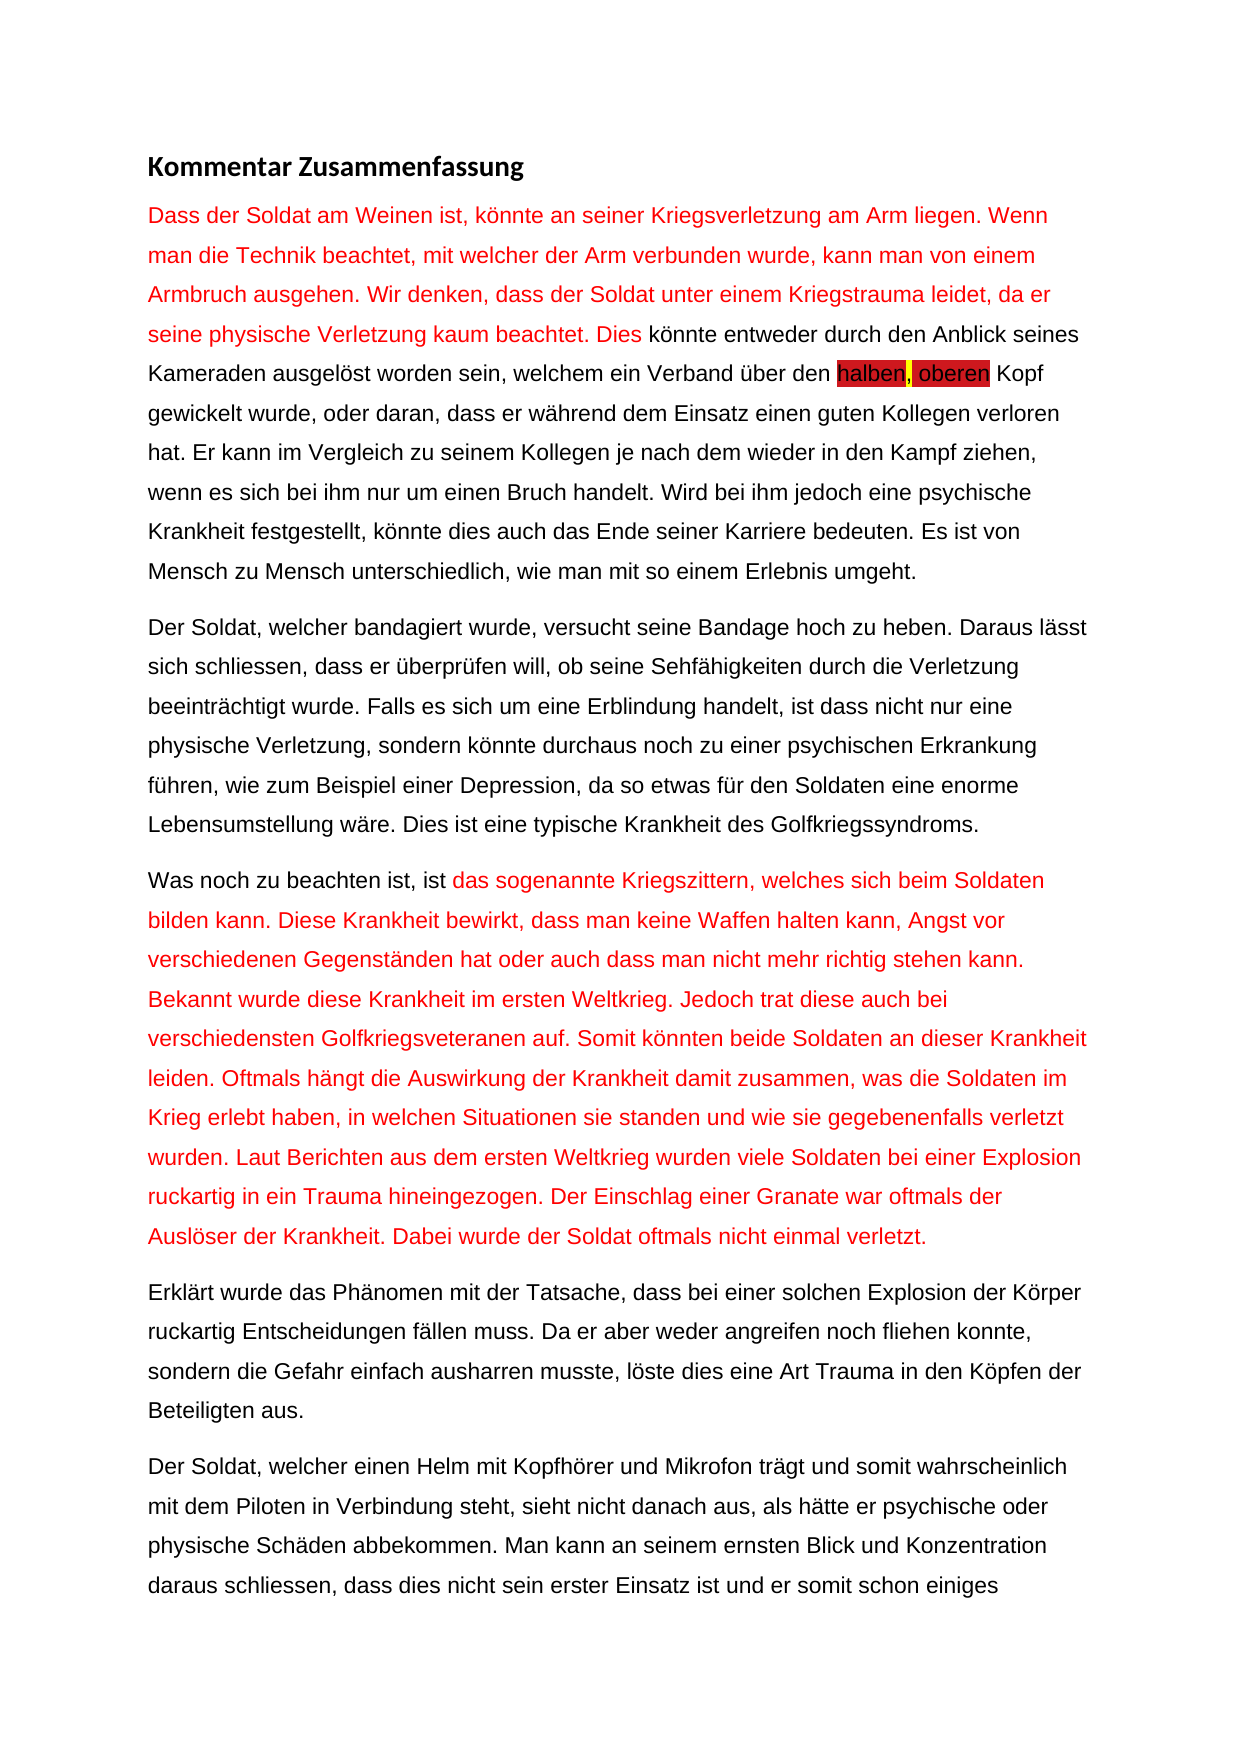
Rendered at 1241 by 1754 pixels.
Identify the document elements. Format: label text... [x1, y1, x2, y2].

text Erklärt wurde das Phänomen mit der Tatsache, dass bei einer solchen Explosion der Körper ruckartig Entscheidungen fällen muss. Da er aber weder angreifen noch fliehen konnte, sondern die Gefahr einfach ausharren musste, löste dies eine Art Trauma in den Köpfen der Beteiligten aus. [148, 1279, 1093, 1423]
text Der Soldat, welcher bandagiert wurde, versucht seine Bandage hoch zu heben. Daraus lässt sich schliessen, dass er überprüfen will, ob seine Sehfähigkeiten durch die Verletzung beeinträchtigt wurde. Falls es sich um eine Erblindung handelt, ist dass nicht nur eine physische Verletzung, sondern könnte durchaus noch zu einer psychischen Erkrankung führen, wie zum Beispiel einer Depression, da so etwas für den Soldaten eine enorme Lebensumstellung wäre. Dies ist eine typische Krankheit des Golfkriegssyndroms. [148, 614, 1093, 837]
text Der Soldat, welcher einen Helm mit Kopfhörer und Mikrofon trägt und somit wahrscheinlich mit dem Piloten in Verbindung steht, sieht nicht danach aus, als hätte er psychische oder physische Schäden abbekommen. Man kann an seinem ernsten Blick und Konzentration daraus schliessen, dass dies nicht sein erster Einsatz ist und er somit schon einiges [148, 1453, 1093, 1598]
text Was noch zu beachten ist, ist das sogenannte Kriegszittern, welches sich beim Soldaten bilden kann. Diese Krankheit bewirkt, dass man keine Waffen halten kann, Angst vor verschiedenen Gegenständen hat oder auch dass man nicht mehr richtig stehen kann. Bekannt wurde diese Krankheit im ersten Weltkrieg. Jedoch trat diese auch bei verschiedensten Golfkriegsveteranen auf. Somit könnten beide Soldaten an dieser Krankheit leiden. Oftmals hängt die Auswirkung der Krankheit damit zusammen, was die Soldaten im Krieg erlebt haben, in welchen Situationen sie standen und wie sie gegebenenfalls verletzt wurden. Laut Berichten aus dem ersten Weltkrieg wurden viele Soldaten bei einer Explosion ruckartig in ein Trauma hineingezogen. Der Einschlag einer Granate war oftmals der Auslöser der Krankheit. Dabei wurde der Soldat oftmals nicht einmal verletzt. [148, 867, 1093, 1249]
text Kommentar Zusammenfassung [148, 148, 1093, 183]
text Dass der Soldat am Weinen ist, könnte an seiner Kriegsverletzung am Arm liegen. Wenn man die Technik beachtet, mit welcher der Arm verbunden wurde, kann man von einem Armbruch ausgehen. Wir denken, dass der Soldat unter einem Kriegstrauma leidet, da er seine physische Verletzung kaum beachtet. Dies könnte entweder durch den Anblick seines Kameraden ausgelöst worden sein, welchem ein Verband über den halben, oberen Kopf gewickelt wurde, oder daran, dass er während dem Einsatz einen guten Kollegen verloren hat. Er kann im Vergleich zu seinem Kollegen je nach dem wieder in den Kampf ziehen, wenn es sich bei ihm nur um einen Bruch handelt. Wird bei ihm jedoch eine psychische Krankheit festgestellt, könnte dies auch das Ende seiner Karriere bedeuten. Es ist von Mensch zu Mensch unterschiedlich, wie man mit so einem Erlebnis umgeht. [148, 202, 1093, 584]
